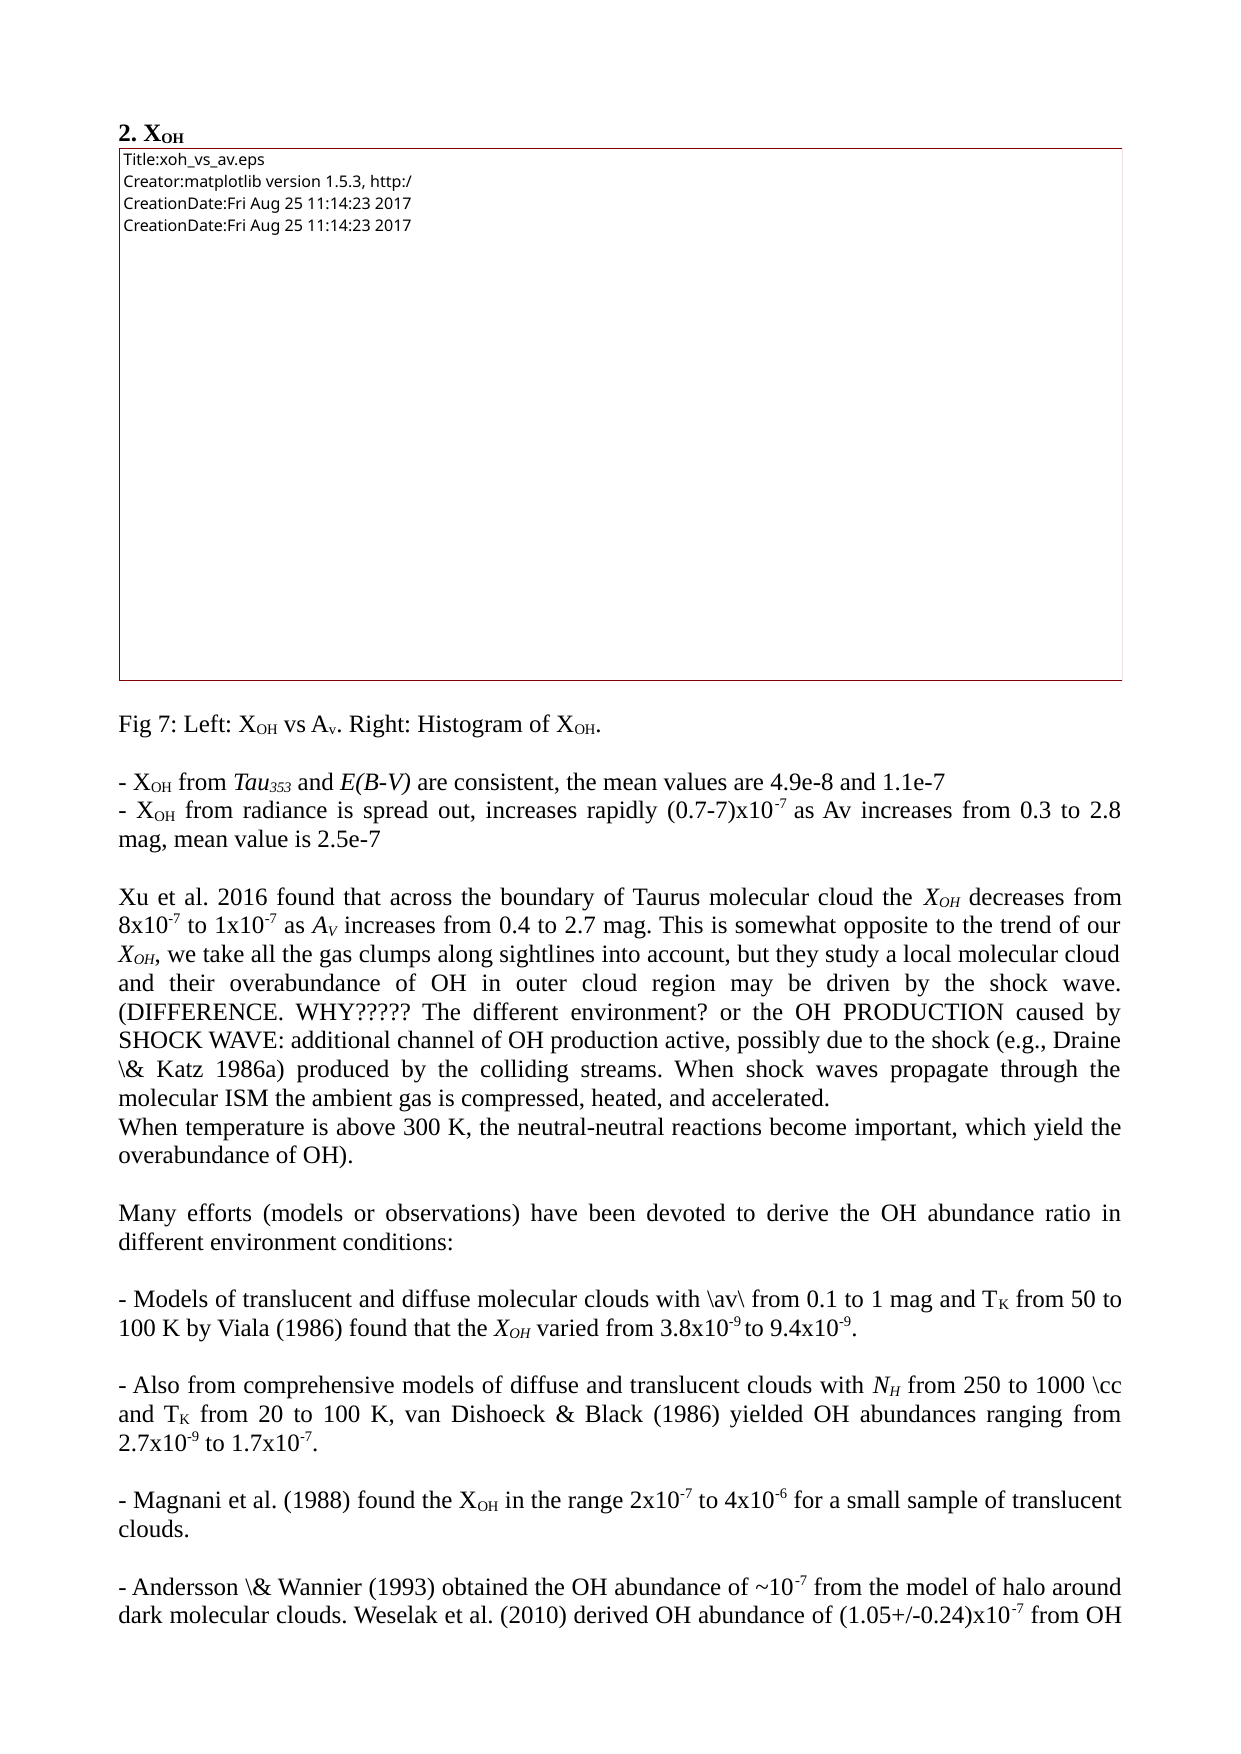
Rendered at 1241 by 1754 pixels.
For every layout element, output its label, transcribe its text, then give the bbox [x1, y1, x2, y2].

text - Models of translucent and diffuse molecular clouds with \av\ from 0.1 to 1 mag and TK from 50 to 100 K by Viala (1986) found that the XOH varied from 3.8x10-9 to 9.4x10-9. [118, 1284, 1122, 1342]
text - Andersson \& Wannier (1993) obtained the OH abundance of ~10-7 from the model of halo around dark molecular clouds. Weselak et al. (2010) derived OH abundance of (1.05+/-0.24)x10-7 from OH [118, 1572, 1122, 1629]
text - Magnani et al. (1988) found the XOH in the range 2x10-7 to 4x10-6 for a small sample of translucent clouds. [118, 1485, 1122, 1543]
text - XOH from Tau353 and E(B-V) are consistent, the mean values are 4.9e-8 and 1.1e-7 [118, 767, 1122, 795]
text 2. XOH [118, 118, 1122, 147]
text - Also from comprehensive models of diffuse and translucent clouds with NH from 250 to 1000 \cc and TK from 20 to 100 K, van Dishoeck & Black (1986) yielded OH abundances ranging from 2.7x10-9 to 1.7x10-7. [118, 1370, 1122, 1457]
text Fig 7: Left: XOH vs Av. Right: Histogram of XOH. [118, 709, 1122, 738]
text - XOH from radiance is spread out, increases rapidly (0.7-7)x10-7 as Av increases from 0.3 to 2.8 mag, mean value is 2.5e-7 [118, 795, 1122, 853]
text When temperature is above 300 K, the neutral-neutral reactions become important, which yield the overabundance of OH). [118, 1112, 1122, 1169]
text Xu et al. 2016 found that across the boundary of Taurus molecular cloud the XOH decreases from 8x10-7 to 1x10-7 as AV increases from 0.4 to 2.7 mag. This is somewhat opposite to the trend of our XOH, we take all the gas clumps along sightlines into account, but they study a local molecular cloud and their overabundance of OH in outer cloud region may be driven by the shock wave. (DIFFERENCE. WHY????? The different environment? or the OH PRODUCTION caused by SHOCK WAVE: additional channel of OH production active, possibly due to the shock (e.g., Draine \& Katz 1986a) produced by the colliding streams. When shock waves propagate through the molecular ISM the ambient gas is compressed, heated, and accelerated. [118, 882, 1122, 1112]
text Many efforts (models or observations) have been devoted to derive the OH abundance ratio in different environment conditions: [118, 1198, 1122, 1255]
